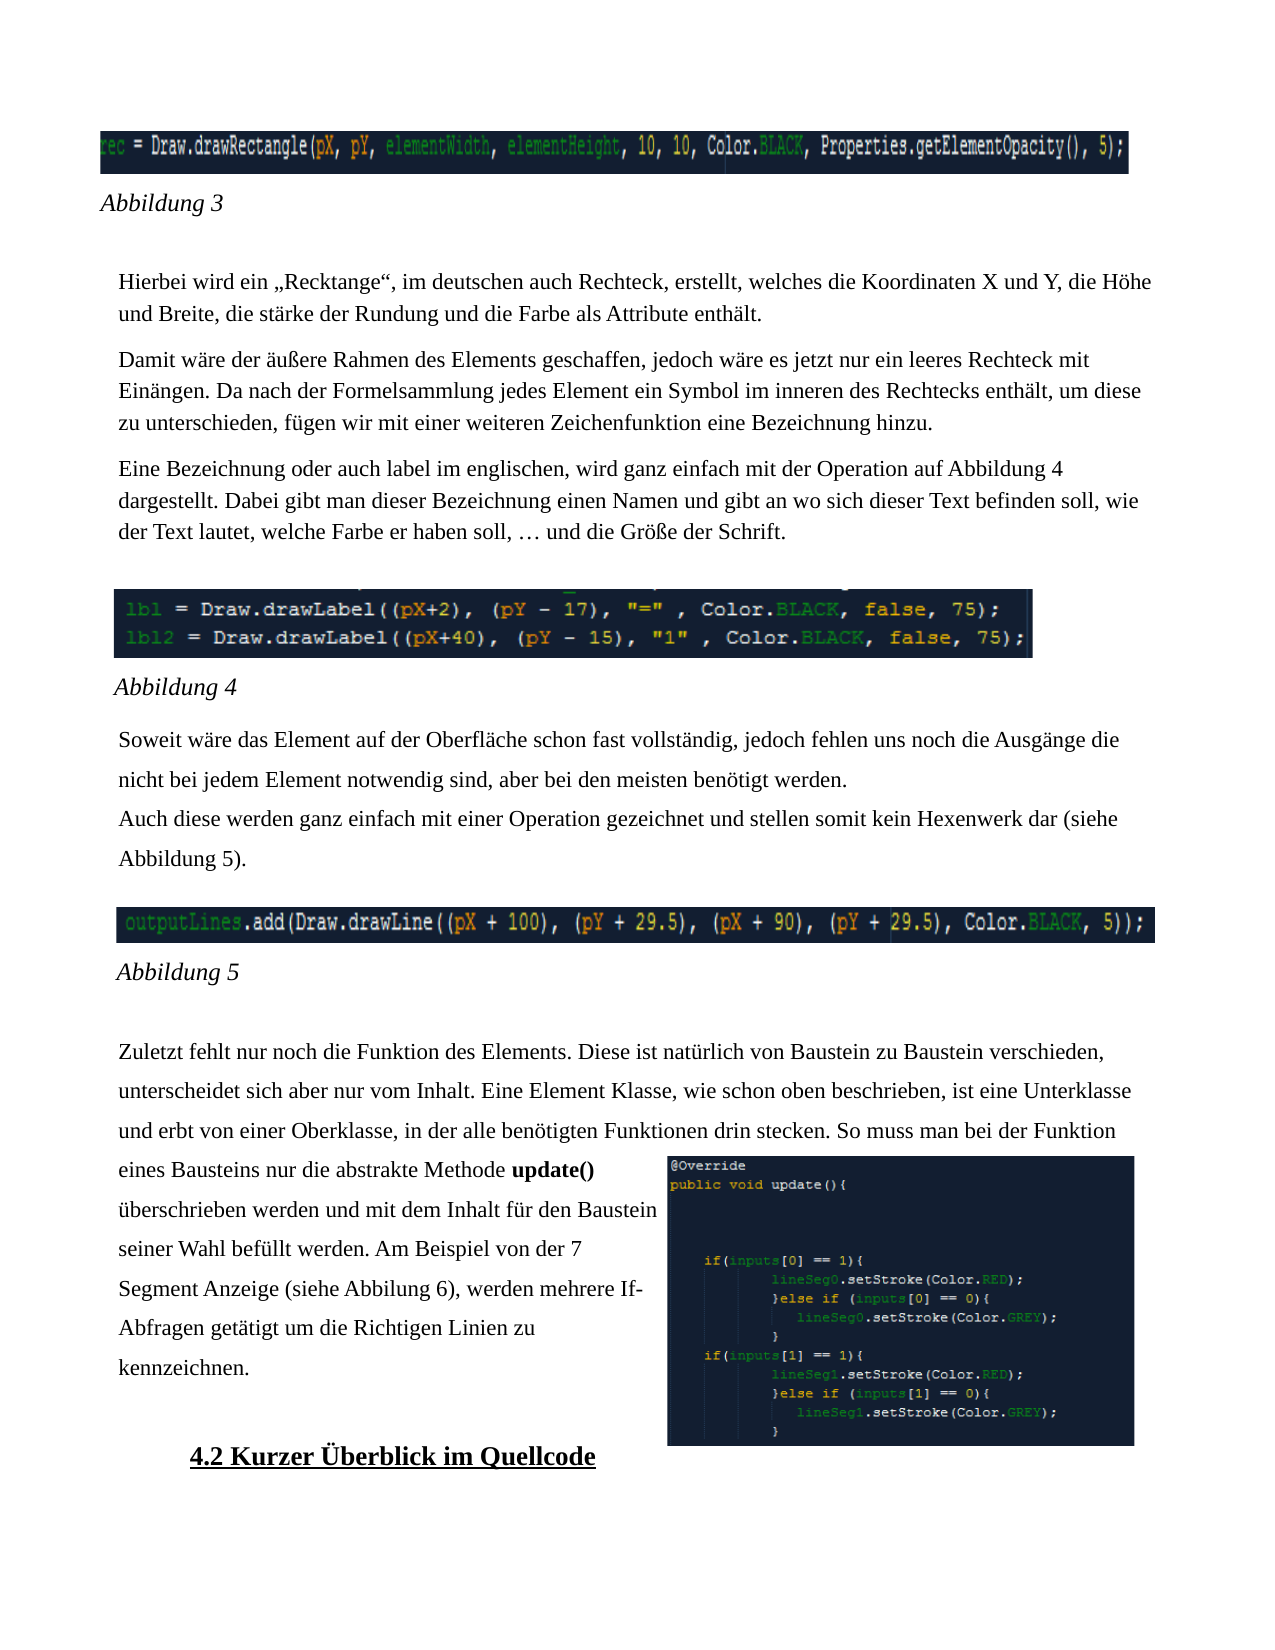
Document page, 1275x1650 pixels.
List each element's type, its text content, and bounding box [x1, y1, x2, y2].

text Abbildung 4 [114, 658, 1033, 701]
text Hierbei wird ein „Recktange“, im deutschen auch Rechteck, erstellt, welches die Koordinaten X und Y, die Höhe und Breite, die stärke der Rundung und die Farbe als Attribute enthält. [118, 268, 1157, 326]
text Damit wäre der äußere Rahmen des Elements geschaffen, jedoch wäre es jetzt nur ein leeres Rechteck mit Einängen. Da nach der Formelsammlung jedes Element ein Symbol im inneren des Rechtecks enthält, um diese zu unterschieden, fügen wir mit einer weiteren Zeichenfunktion eine Bezeichnung hinzu. [118, 346, 1157, 436]
text Zuletzt fehlt nur noch die Funktion des Elements. Diese ist natürlich von Baustein zu Baustein verschieden, unterscheidet sich aber nur vom Inhalt. Eine Element Klasse, wie schon oben beschrieben, ist eine Unterklasse und erbt von einer Oberklasse, in der alle benötigten Funktionen drin stecken. So muss man bei der Funktion eines Bausteins nur die abstrakte Methode update() überschrieben werden und mit dem Inhalt für den Baustein seiner Wahl befüllt werden. Am Beispiel von der 7 Segment Anzeige (siehe Abbilung 6), werden mehrere If-Abfragen getätigt um die Richtigen Linien zu kennzeichnen. [118, 1038, 1157, 1380]
text Abbildung 3 [100, 131, 1153, 217]
text Auch diese werden ganz einfach mit einer Operation gezeichnet und stellen somit kein Hexenwerk dar (siehe Abbildung 5). [118, 805, 1157, 871]
text Abbildung 5 [116, 943, 1155, 985]
subtitle 4.2 Kurzer Überblick im Quellcode [118, 1440, 1157, 1471]
picture [100, 131, 1129, 174]
picture [113, 589, 1033, 658]
text Soweit wäre das Element auf der Oberfläche schon fast vollständig, jedoch fehlen uns noch die Ausgänge die nicht bei jedem Element notwendig sind, aber bei den meisten benötigt werden. [118, 726, 1157, 792]
picture [667, 1156, 1135, 1446]
text Eine Bezeichnung oder auch label im englischen, wird ganz einfach mit der Operation auf Abbildung 4 dargestellt. Dabei gibt man dieser Bezeichnung einen Namen und gibt an wo sich dieser Text befinden soll, wie der Text lautet, welche Farbe er haben soll, … und die Größe der Schrift. [118, 455, 1157, 545]
picture [116, 907, 1155, 943]
